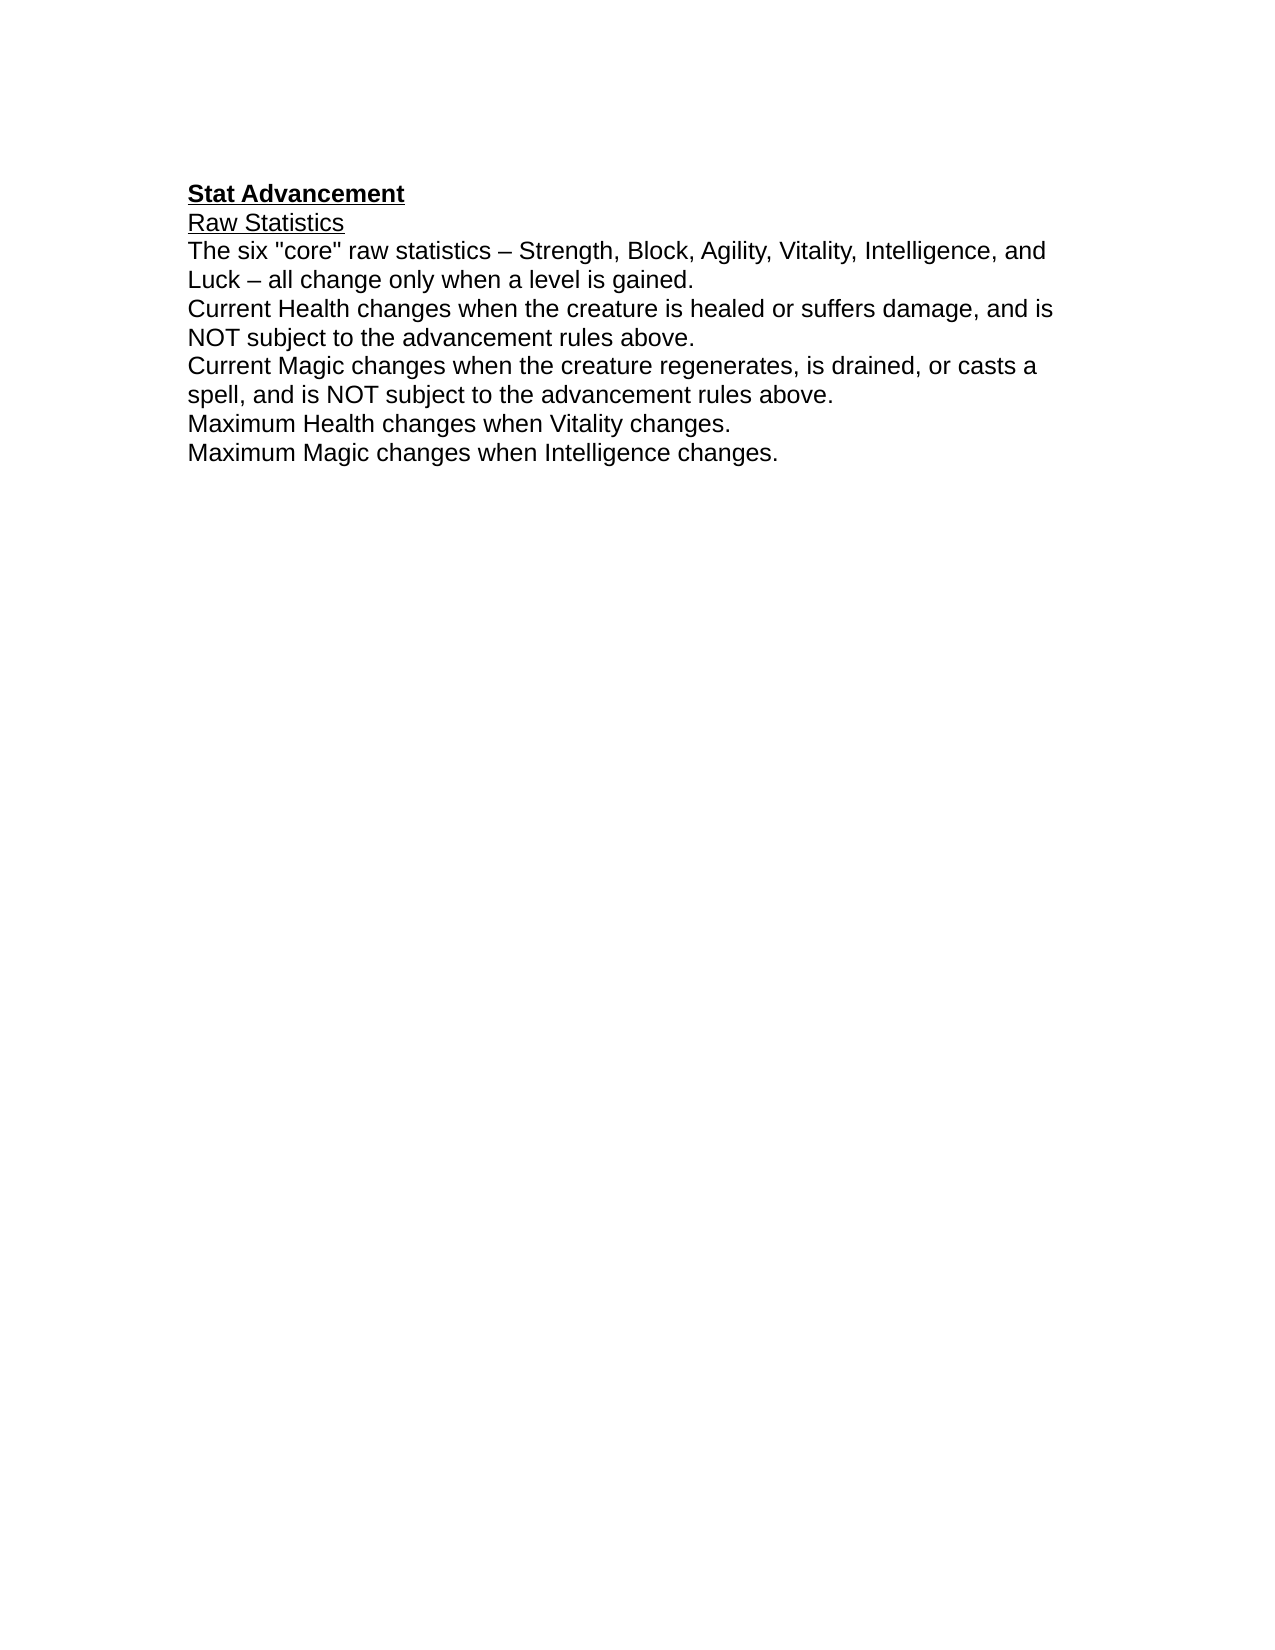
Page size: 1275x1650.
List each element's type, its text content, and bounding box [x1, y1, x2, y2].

text The six "core" raw statistics – Strength, Block, Agility, Vitality, Intelligence, and Luck – all change only when a level is gained. [187, 236, 1087, 294]
text Raw Statistics [187, 207, 1087, 236]
text Maximum Magic changes when Intelligence changes. [187, 437, 1087, 466]
text Stat Advancement [187, 179, 1087, 207]
text Current Magic changes when the creature regenerates, is drained, or casts a spell, and is NOT subject to the advancement rules above. [187, 351, 1087, 409]
text Current Health changes when the creature is healed or suffers damage, and is NOT subject to the advancement rules above. [187, 294, 1087, 351]
text Maximum Health changes when Vitality changes. [187, 409, 1087, 437]
